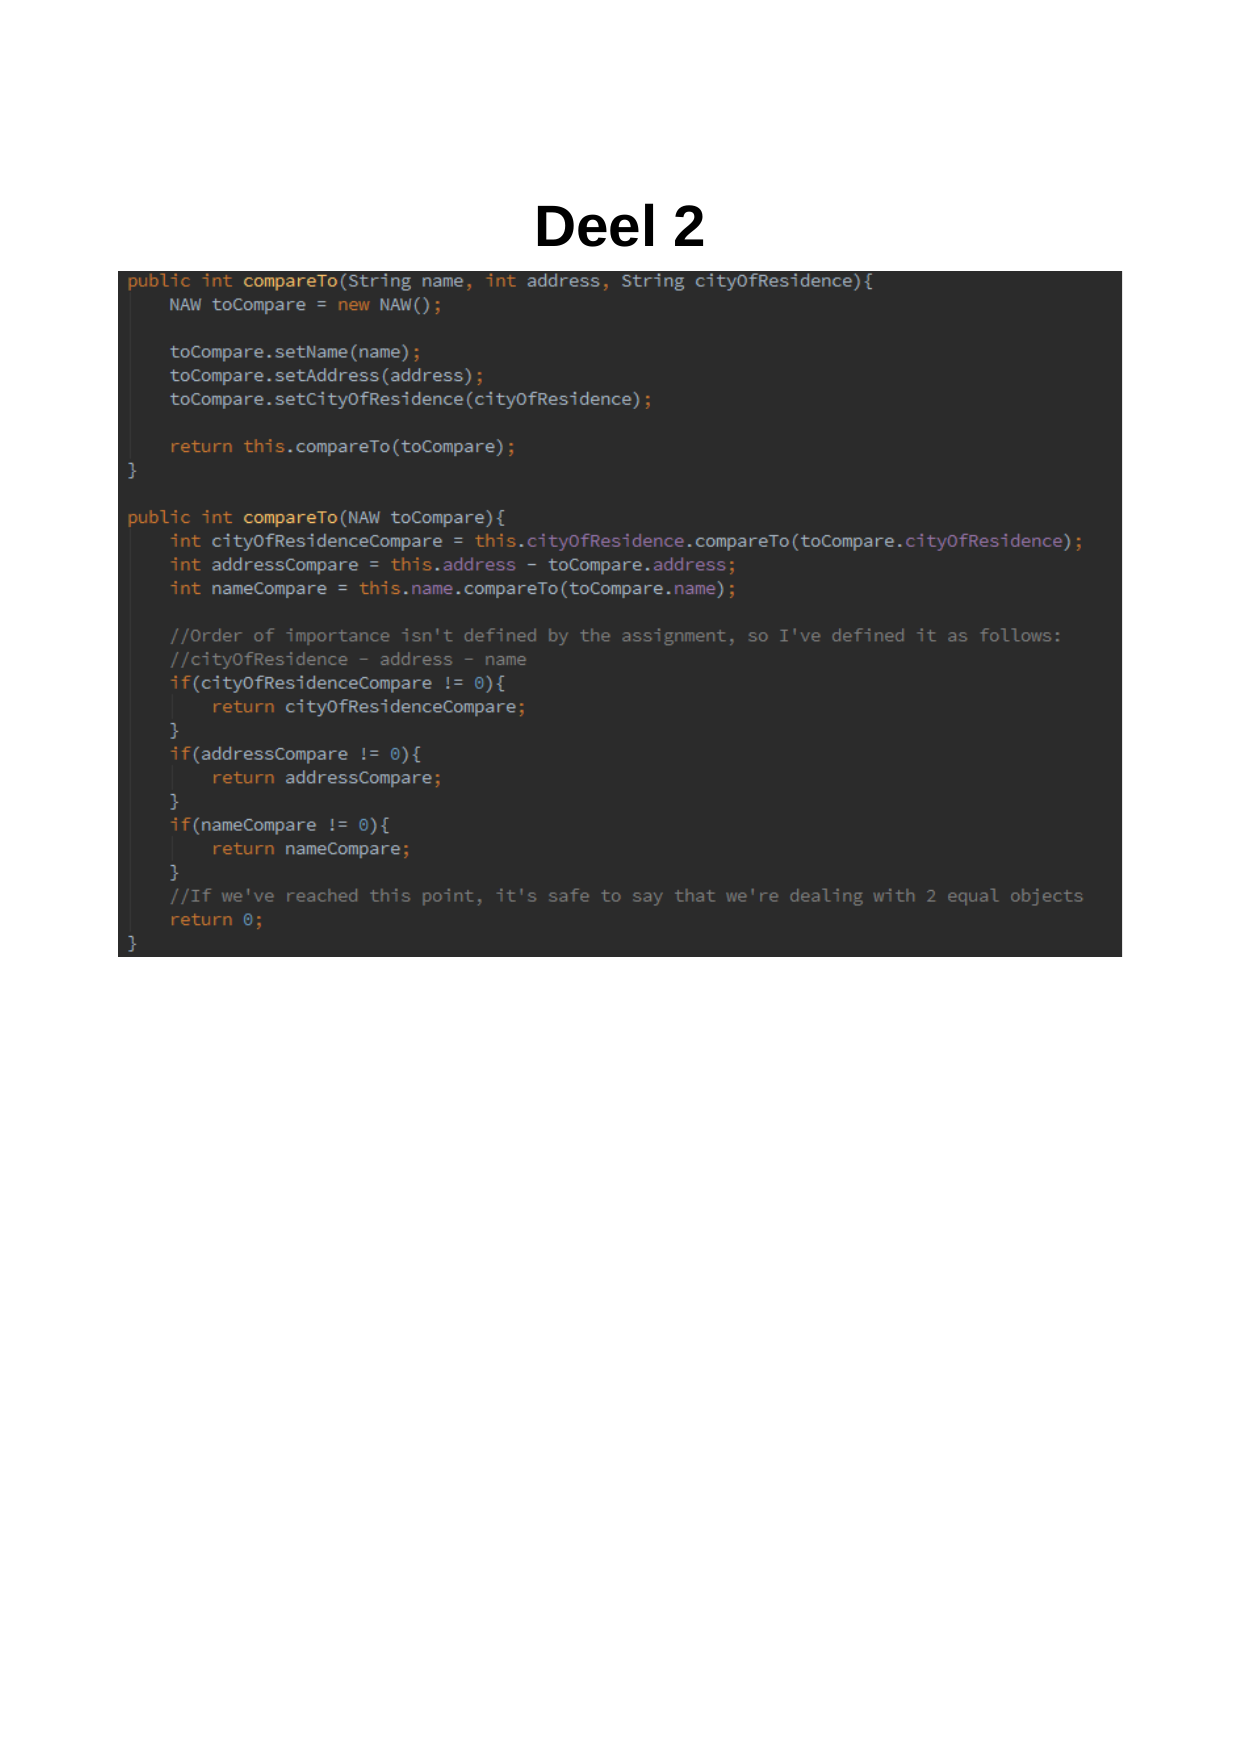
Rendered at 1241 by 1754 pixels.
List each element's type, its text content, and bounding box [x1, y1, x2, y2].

picture [118, 271, 1123, 957]
title Deel 2 [118, 192, 1122, 259]
